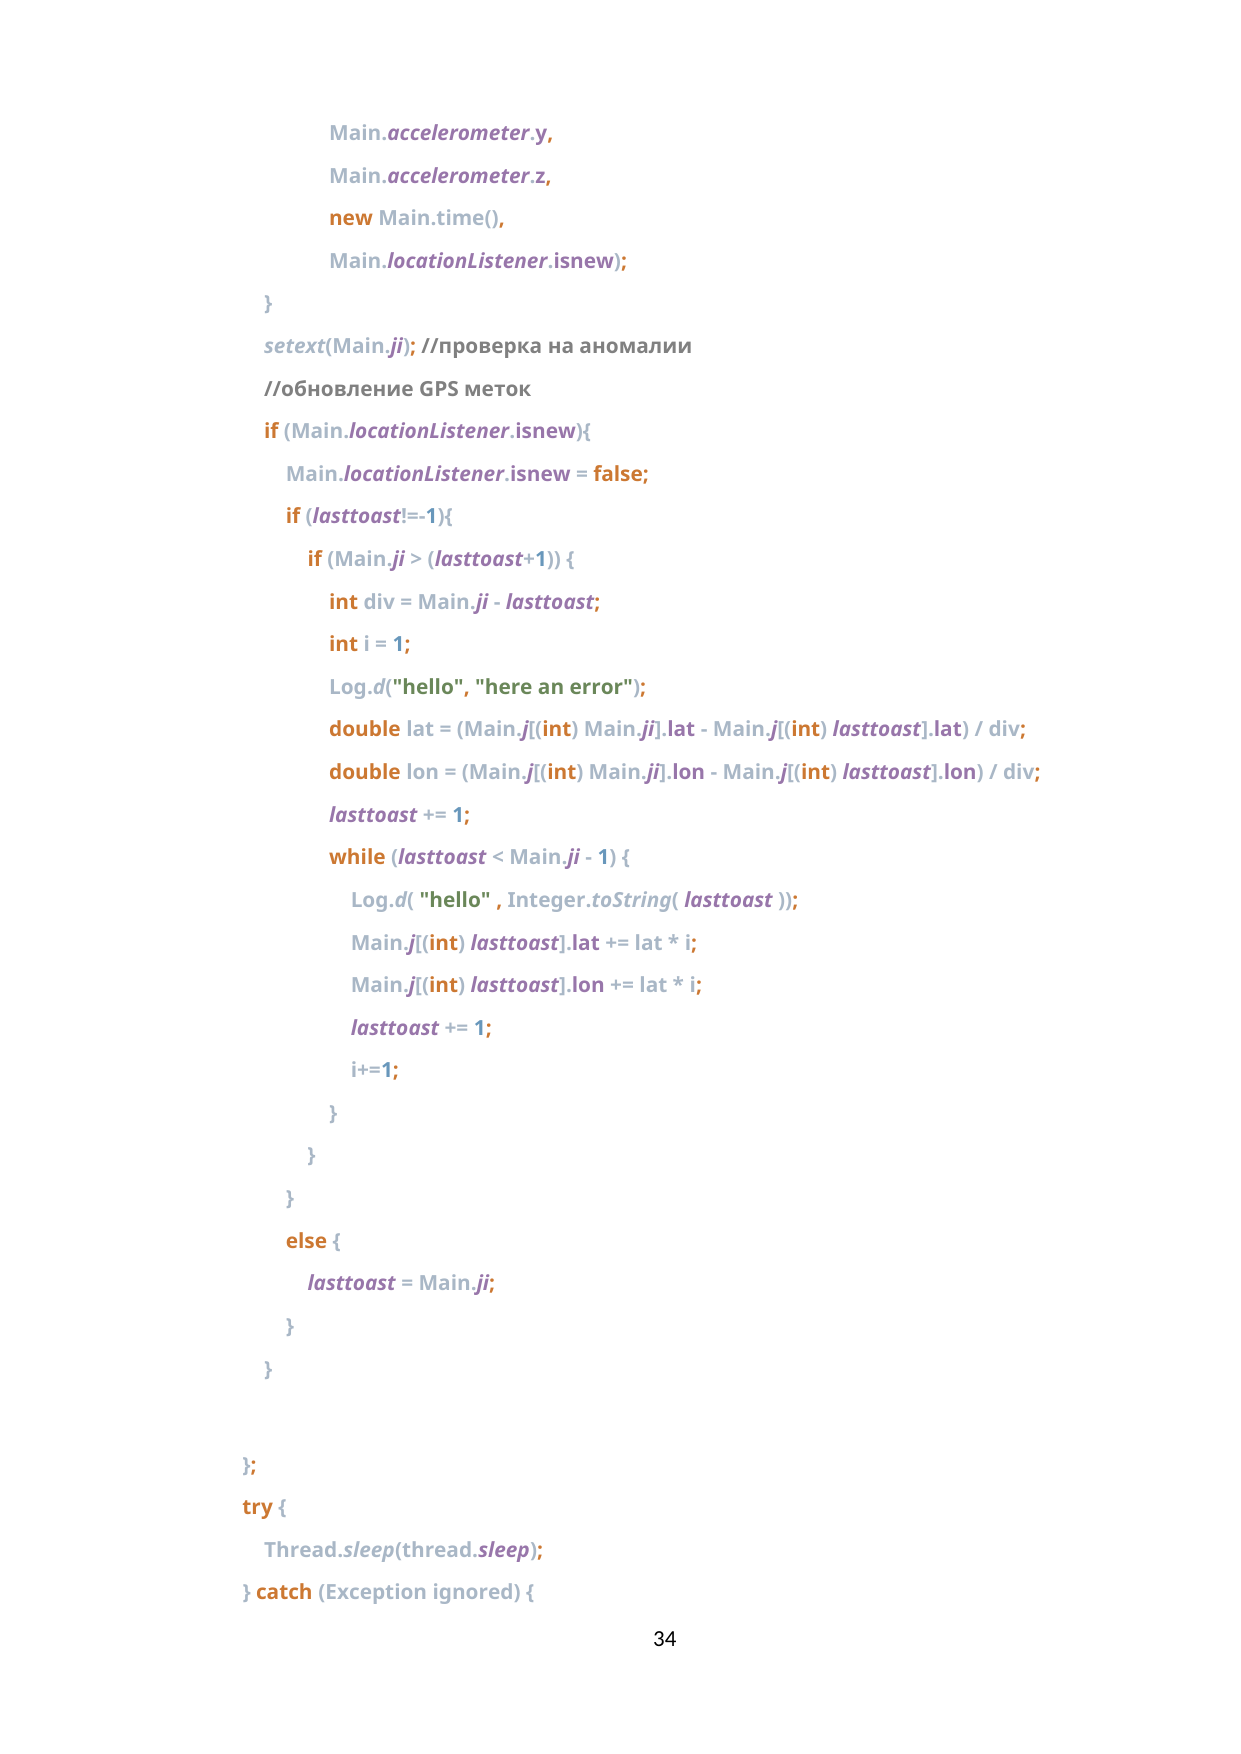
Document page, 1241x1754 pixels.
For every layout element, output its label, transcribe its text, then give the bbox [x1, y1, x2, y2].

text Main.accelerometer.y, Main.accelerometer.z, new Main.time(), Main.locationListener.isnew); } setext(Main.ji); //проверка на аномалии //обновление GPS меток if (Main.locationListener.isnew){ Main.locationListener.isnew = false; if (lasttoast!=-1){ if (Main.ji > (lasttoast+1)) { int div = Main.ji - lasttoast; int i = 1; Log.d("hello", "here an error"); double lat = (Main.j[(int) Main.ji].lat - Main.j[(int) lasttoast].lat) / div; double lon = (Main.j[(int) Main.ji].lon - Main.j[(int) lasttoast].lon) / div; lasttoast += 1; while (lasttoast < Main.ji - 1) { Log.d( "hello" , Integer.toString( lasttoast )); Main.j[(int) lasttoast].lat += lat * i; Main.j[(int) lasttoast].lon += lat * i; lasttoast += 1; i+=1; } } } else { lasttoast = Main.ji; } } }; try { Thread.sleep(thread.sleep); } catch (Exception ignored) { [177, 118, 1152, 1606]
